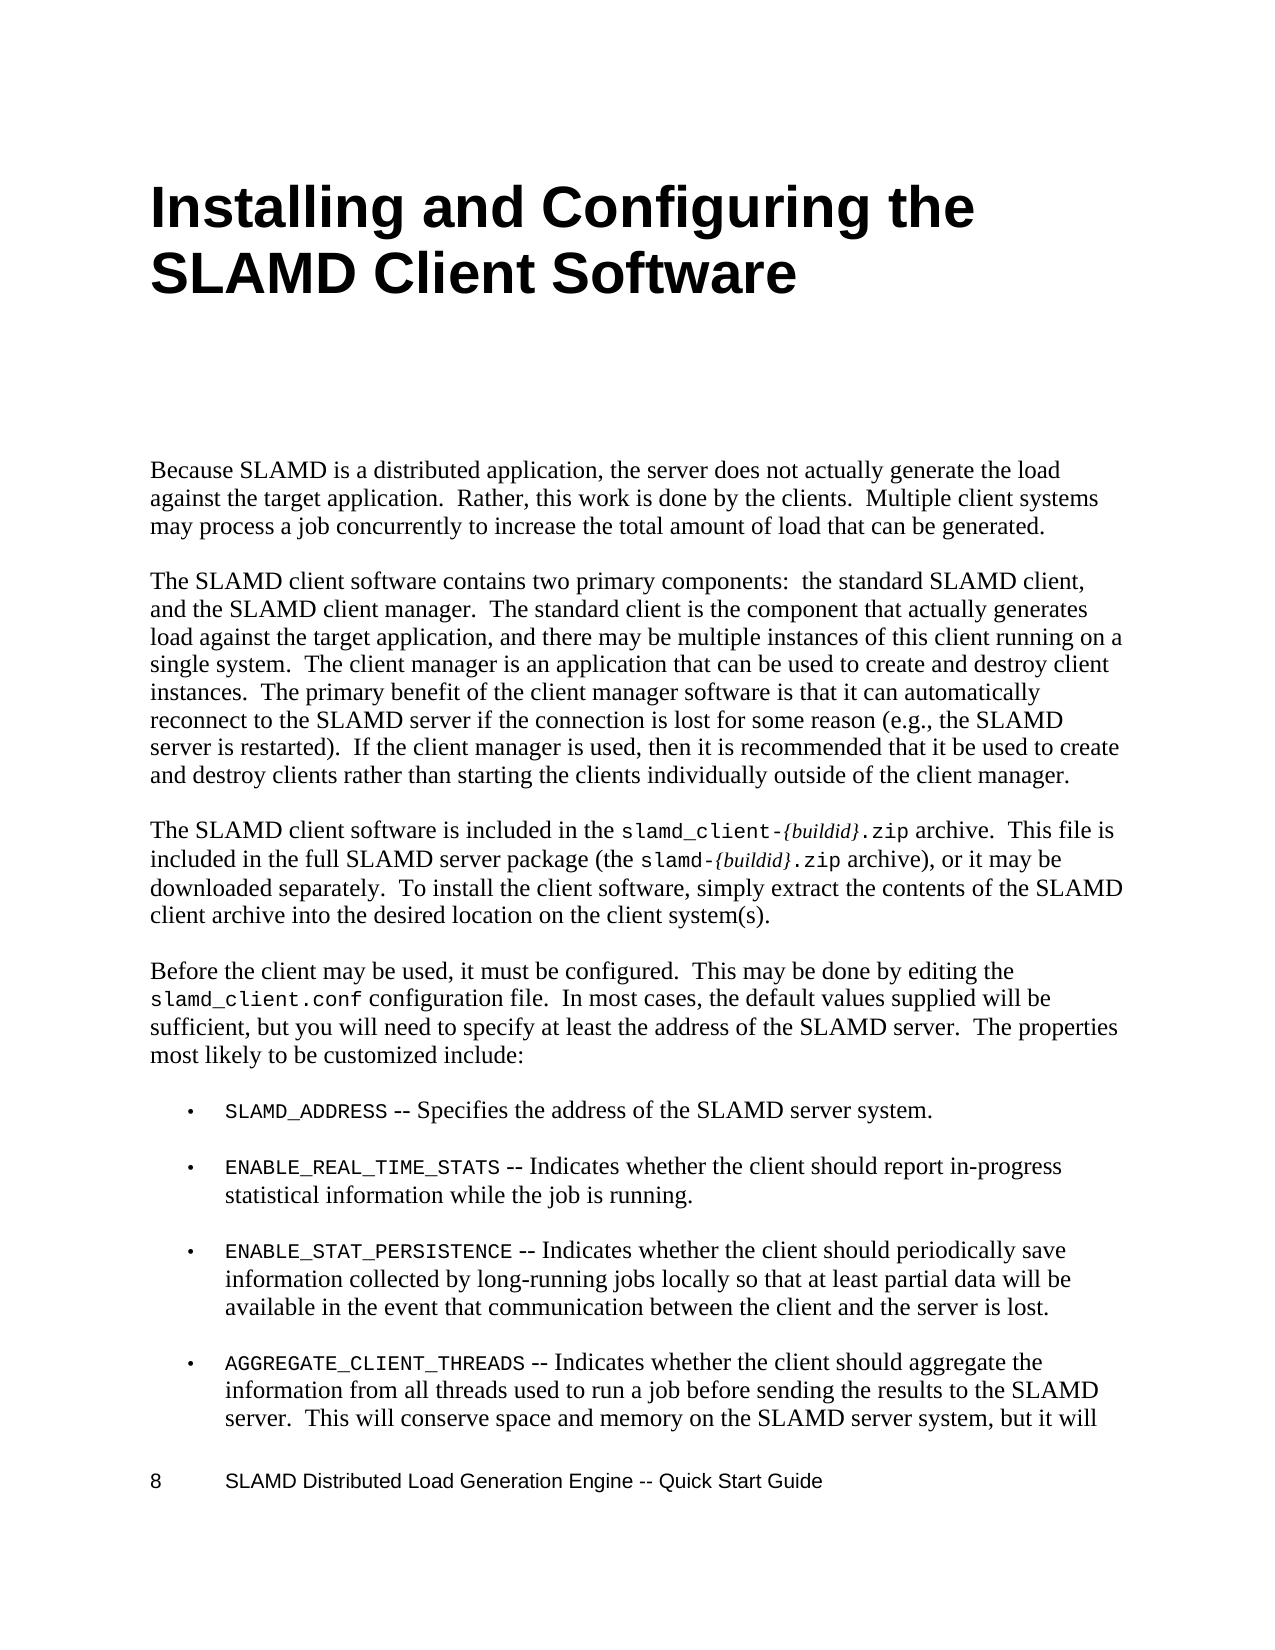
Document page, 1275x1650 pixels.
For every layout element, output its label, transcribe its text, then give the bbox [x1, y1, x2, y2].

text Because SLAMD is a distributed application, the server does not actually generate the load against the target application. Rather, this work is done by the clients. Multiple client systems may process a job concurrently to increase the total amount of load that can be generated. [150, 456, 1125, 539]
list ENABLE_STAT_PERSISTENCE -- Indicates whether the client should periodically save information collected by long-running jobs locally so that at least partial data will be available in the event that communication between the client and the server is lost. [187, 1236, 1125, 1320]
subtitle Installing and Configuring the SLAMD Client Software [150, 175, 1125, 305]
list SLAMD_ADDRESS -- Specifies the address of the SLAMD server system. [187, 1096, 1125, 1125]
text Before the client may be used, it must be configured. This may be done by editing the slamd_client.conf configuration file. In most cases, the default values supplied will be sufficient, but you will need to specify at least the address of the SLAMD server. The properties most likely to be customized include: [150, 957, 1125, 1068]
list AGGREGATE_CLIENT_THREADS -- Indicates whether the client should aggregate the information from all threads used to run a job before sending the results to the SLAMD server. This will conserve space and memory on the SLAMD server system, but it will [187, 1348, 1125, 1432]
text The SLAMD client software contains two primary components: the standard SLAMD client, and the SLAMD client manager. The standard client is the component that actually generates load against the target application, and there may be multiple instances of this client running on a single system. The client manager is an application that can be used to create and destroy client instances. The primary benefit of the client manager software is that it can automatically reconnect to the SLAMD server if the connection is lost for some reason (e.g., the SLAMD server is restarted). If the client manager is used, then it is recommended that it be used to create and destroy clients rather than starting the clients individually outside of the client manager. [150, 567, 1125, 789]
list ENABLE_REAL_TIME_STATS -- Indicates whether the client should report in-progress statistical information while the job is running. [187, 1152, 1125, 1209]
text The SLAMD client software is included in the slamd_client-{buildid}.zip archive. This file is included in the full SLAMD server package (the slamd-{buildid}.zip archive), or it may be downloaded separately. To install the client software, simply extract the contents of the SLAMD client archive into the desired location on the client system(s). [150, 817, 1125, 929]
